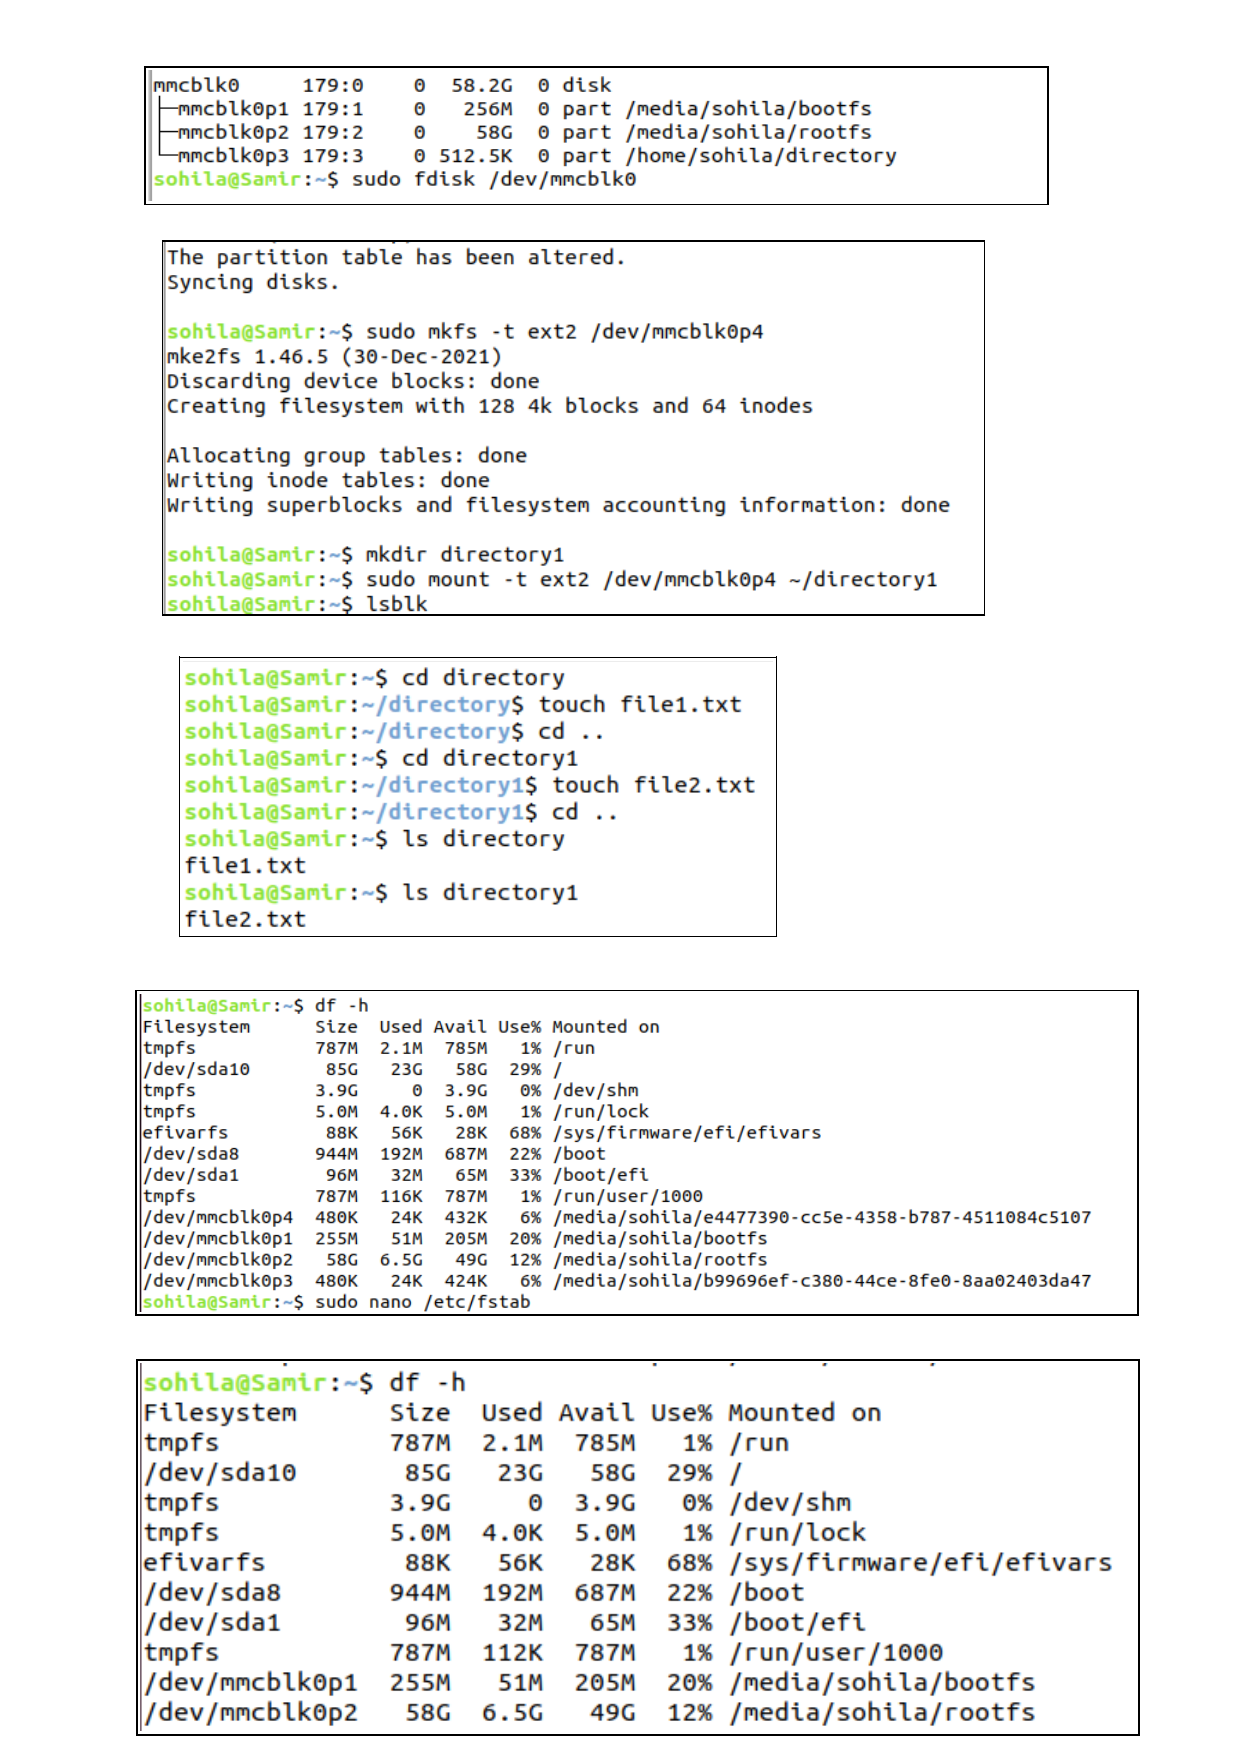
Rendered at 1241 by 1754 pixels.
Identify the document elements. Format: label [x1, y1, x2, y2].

picture [140, 1363, 1136, 1731]
picture [183, 661, 773, 933]
picture [163, 242, 984, 614]
picture [148, 70, 1045, 201]
picture [139, 994, 1135, 1312]
